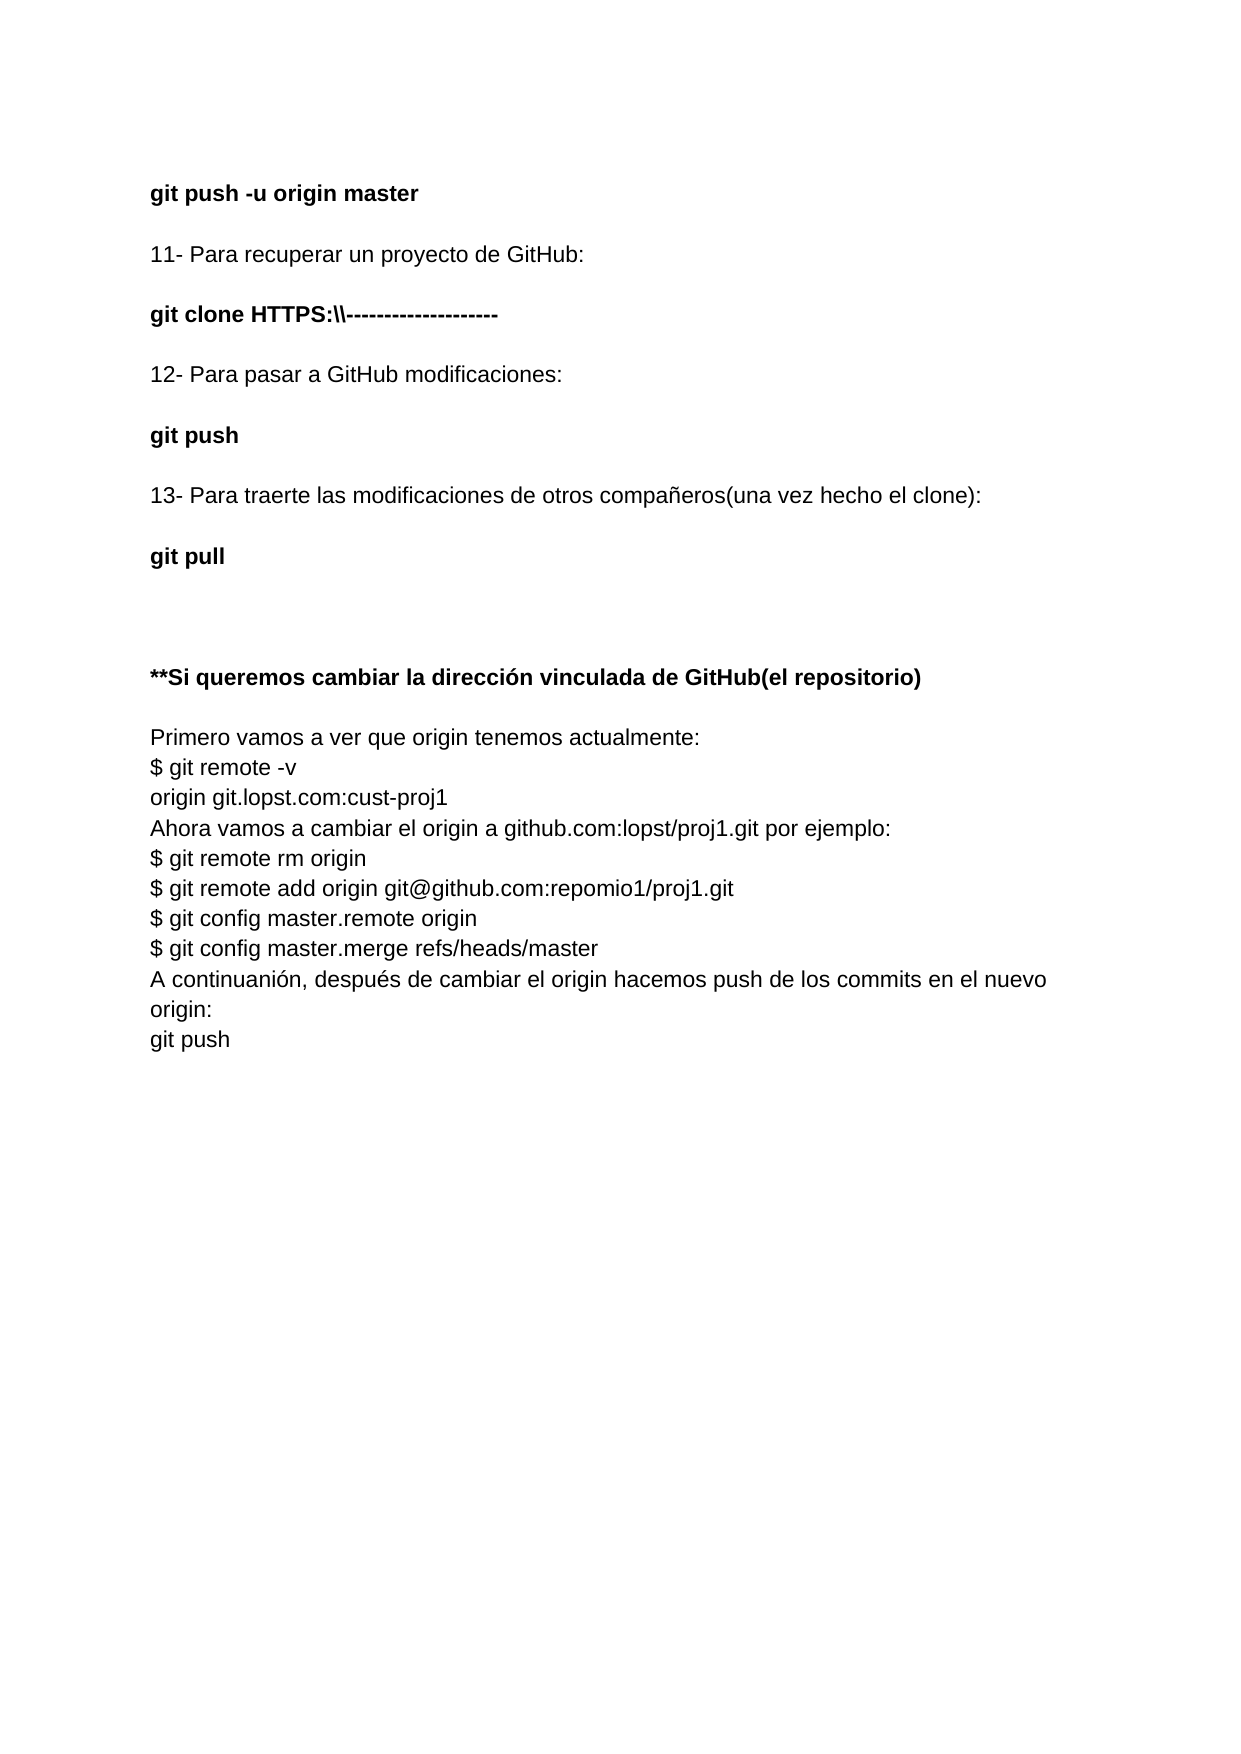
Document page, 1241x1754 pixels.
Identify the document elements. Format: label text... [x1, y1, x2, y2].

text git clone HTTPS:\\-------------------- [150, 301, 1090, 327]
text **Si queremos cambiar la dirección vinculada de GitHub(el repositorio) [150, 663, 1090, 690]
text git push [150, 422, 1090, 448]
text 13- Para traerte las modificaciones de otros compañeros(una vez hecho el clone): [150, 482, 1090, 509]
text Primero vamos a ver que origin tenemos actualmente: [150, 724, 1090, 750]
text Ahora vamos a cambiar el origin a github.com:lopst/proj1.git por ejemplo: [150, 814, 1090, 841]
text $ git remote -v origin git.lopst.com:cust-proj1 [150, 754, 1090, 811]
text A continuanión, después de cambiar el origin hacemos push de los commits en el nuevo origin: [150, 966, 1090, 1022]
text git push [150, 1026, 1090, 1052]
text $ git remote rm origin $ git remote add origin git@github.com:repomio1/proj1.git $ git config master.remote origin $ git config master.merge refs/heads/master [150, 845, 1090, 962]
text 11- Para recuperar un proyecto de GitHub: [150, 241, 1090, 267]
text 12- Para pasar a GitHub modificaciones: [150, 361, 1090, 388]
text git push -u origin master [150, 180, 1090, 207]
text git pull [150, 543, 1090, 569]
